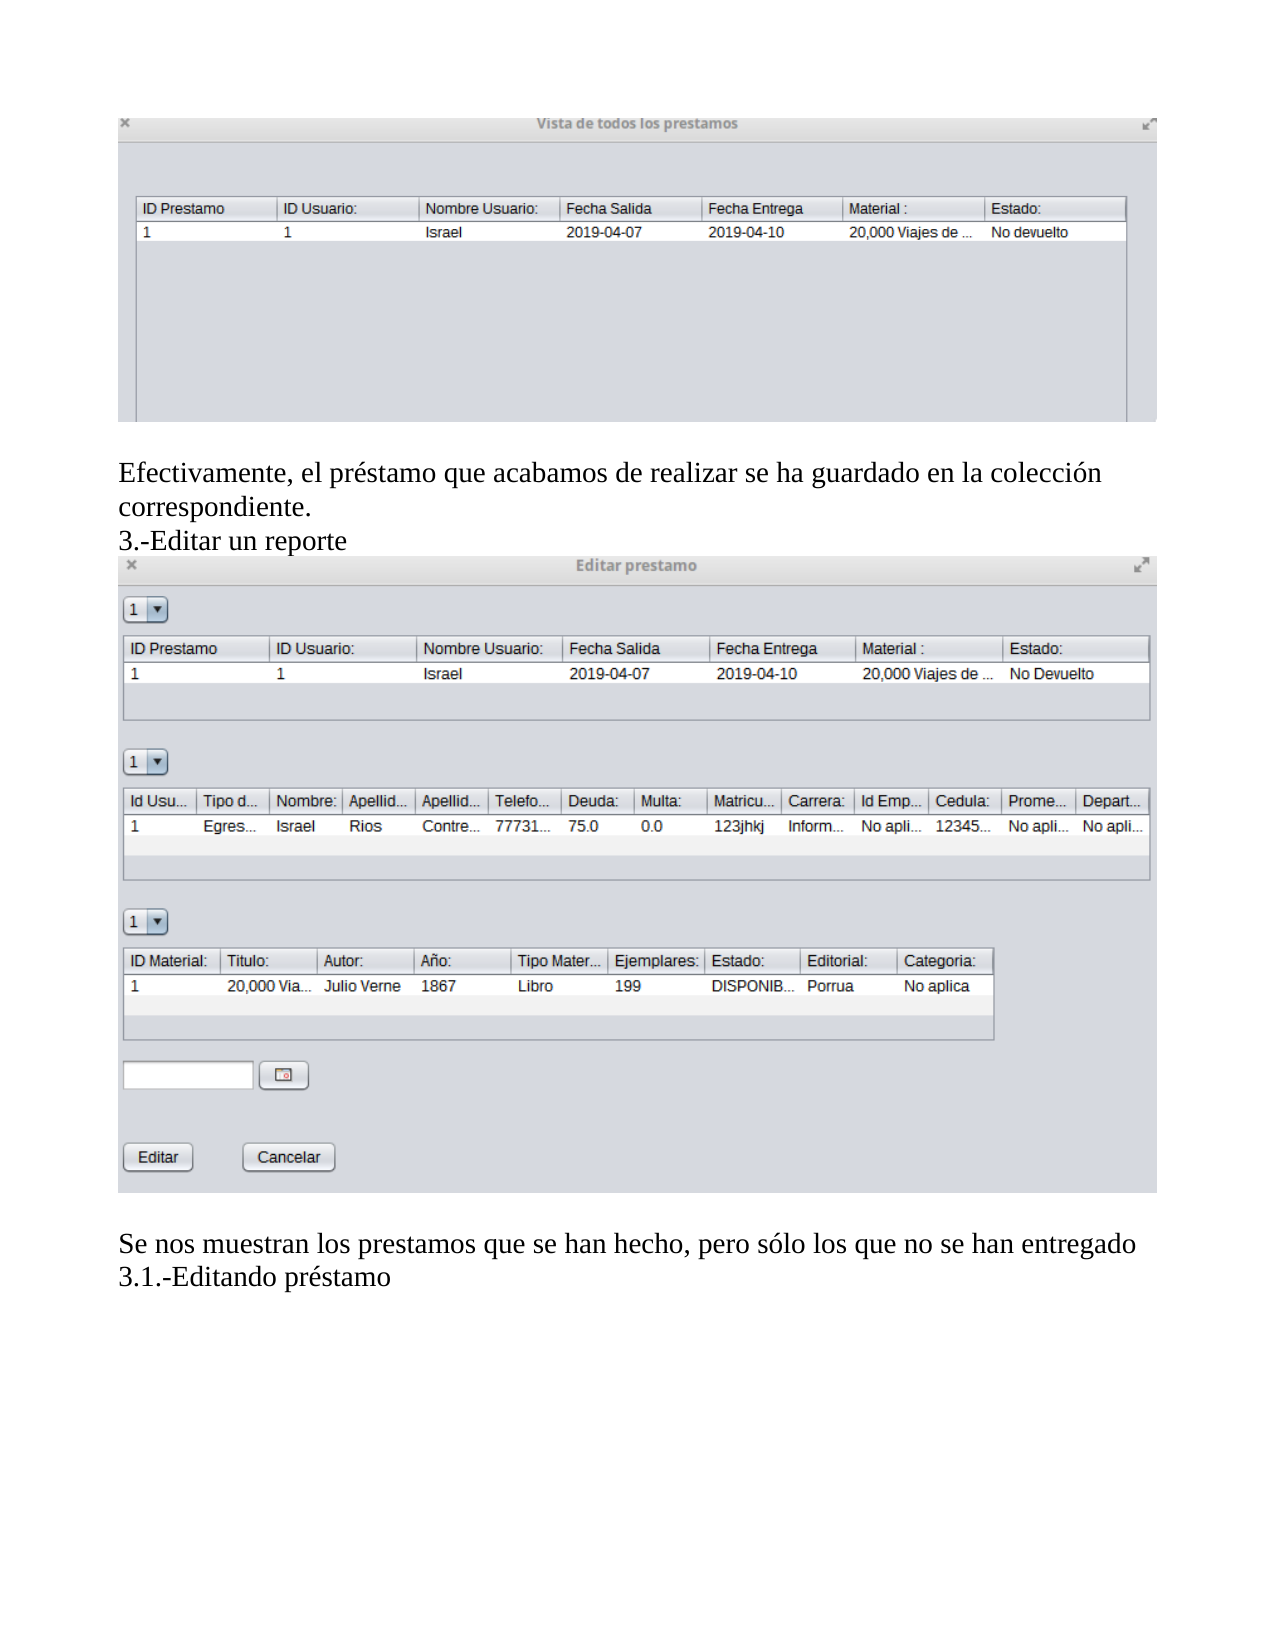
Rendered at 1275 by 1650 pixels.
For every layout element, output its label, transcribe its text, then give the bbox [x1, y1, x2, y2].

text Se nos muestran los prestamos que se han hecho, pero sólo los que no se han entregado [118, 1226, 1157, 1259]
text 3.-Editar un reporte [118, 523, 1157, 556]
picture [118, 556, 1157, 1193]
picture [118, 118, 1157, 422]
text 3.1.-Editando préstamo [118, 1259, 1157, 1293]
text Efectivamente, el préstamo que acabamos de realizar se ha guardado en la colección correspondiente. [118, 456, 1157, 523]
